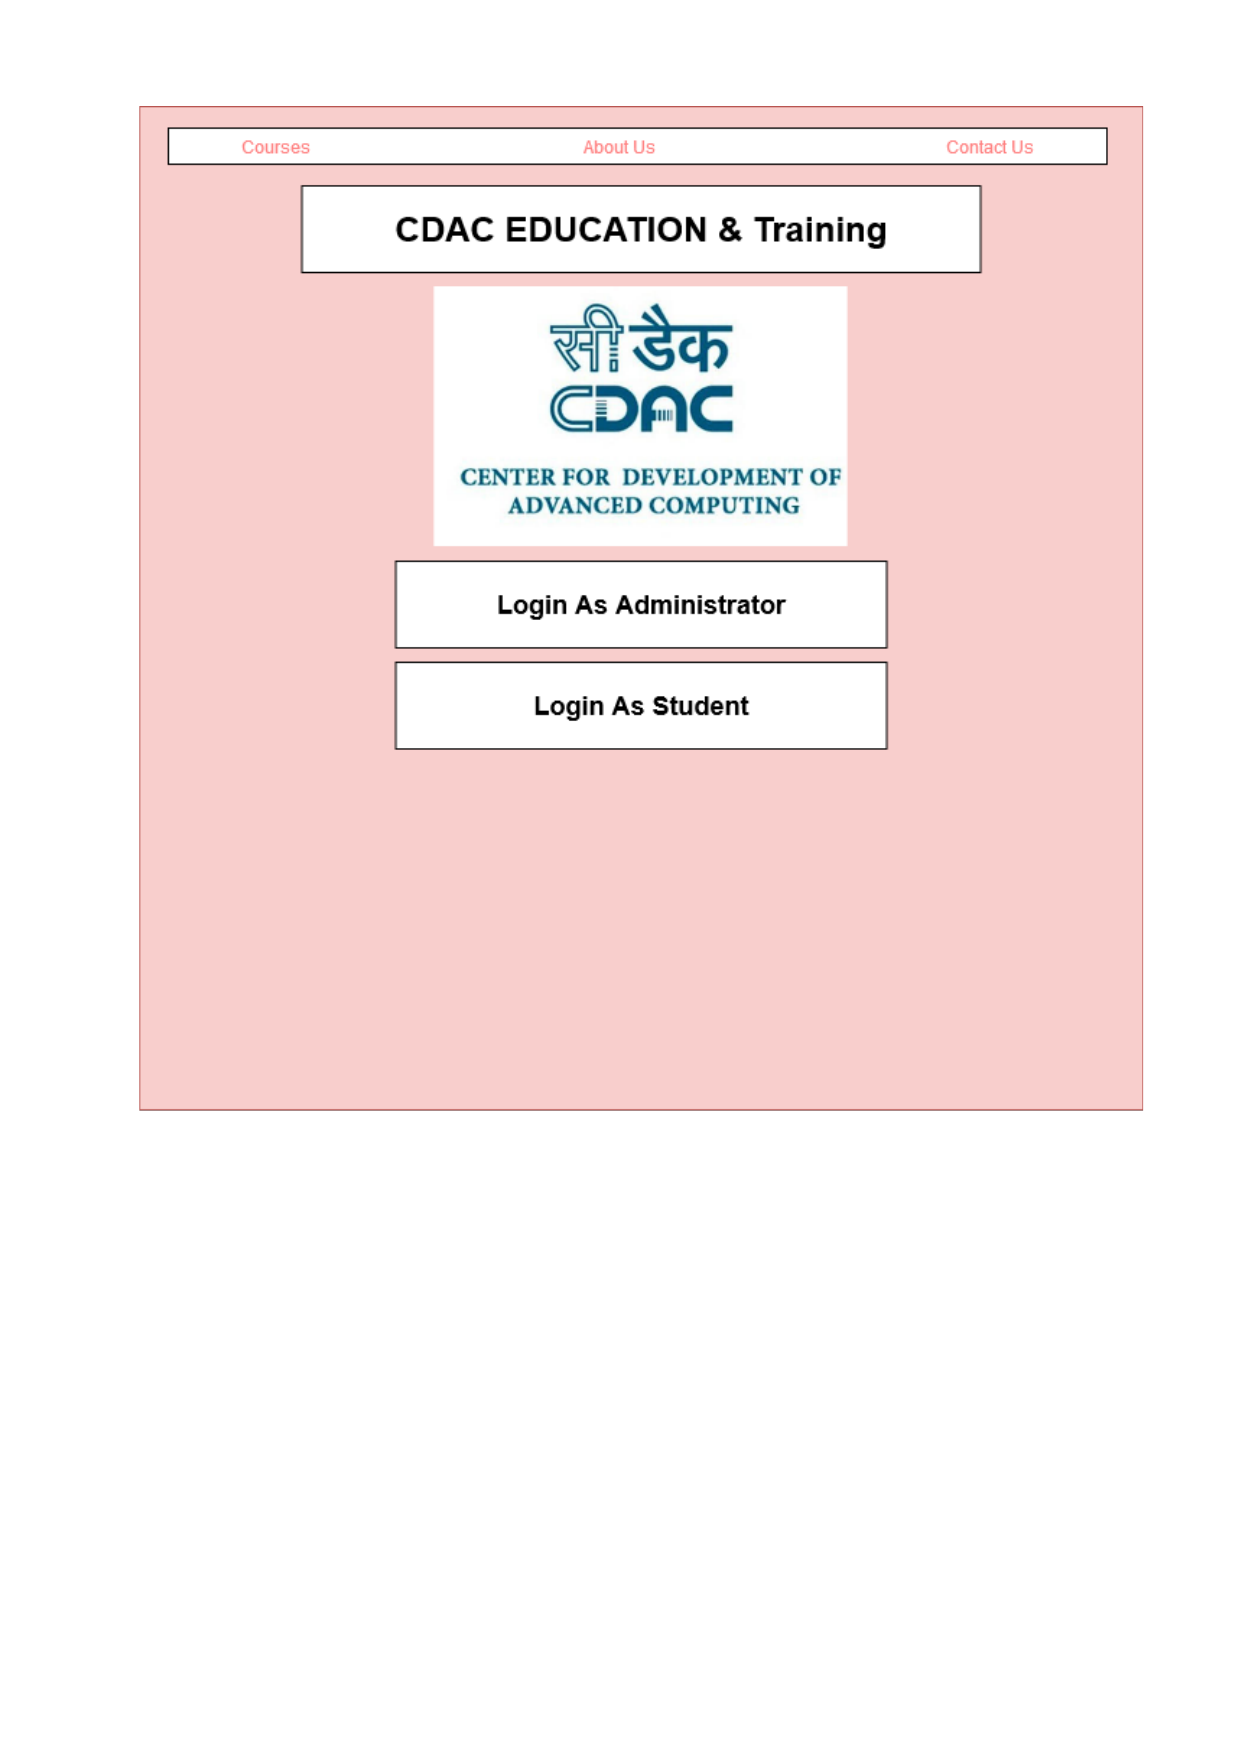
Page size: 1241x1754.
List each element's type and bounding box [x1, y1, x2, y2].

picture [139, 106, 1144, 1209]
